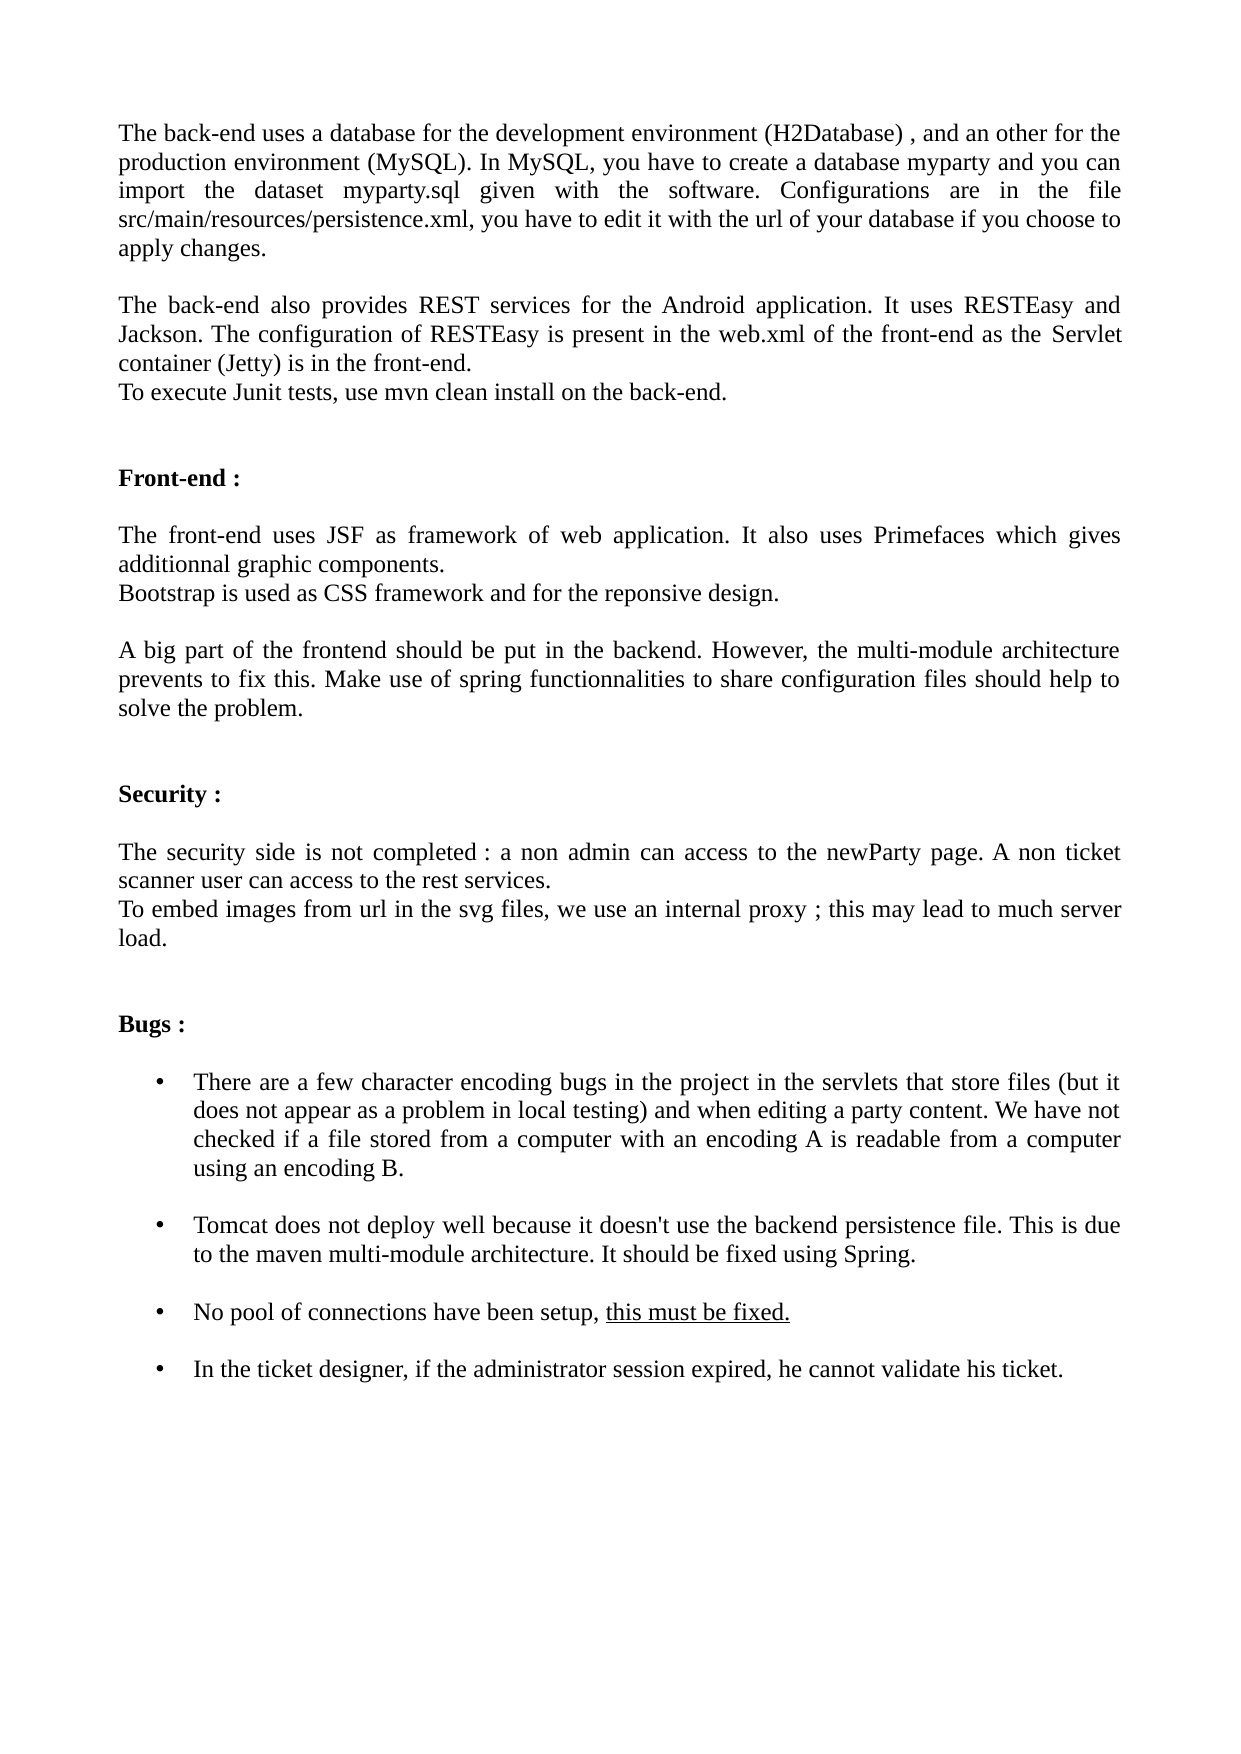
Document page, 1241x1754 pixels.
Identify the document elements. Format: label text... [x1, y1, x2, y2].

text Bootstrap is used as CSS framework and for the reponsive design. [118, 578, 1122, 607]
list No pool of connections have been setup, this must be fixed. [156, 1297, 1122, 1326]
text To embed images from url in the svg files, we use an internal proxy ; this may lead to much server load. [118, 894, 1122, 952]
text The back-end uses a database for the development environment (H2Database) , and an other for the production environment (MySQL). In MySQL, you have to create a database myparty and you can import the dataset myparty.sql given with the software. Configurations are in the file src/main/resources/persistence.xml, you have to edit it with the url of your database if you choose to apply changes. [118, 118, 1122, 262]
text Security : [118, 779, 1122, 808]
text A big part of the frontend should be put in the backend. However, the multi-module architecture prevents to fix this. Make use of spring functionnalities to share configuration files should help to solve the problem. [118, 636, 1122, 722]
list In the ticket designer, if the administrator session expired, he cannot validate his ticket. [156, 1354, 1122, 1383]
list There are a few character encoding bugs in the project in the servlets that store files (but it does not appear as a problem in local testing) and when editing a party content. We have not checked if a file stored from a computer with an encoding A is readable from a computer using an encoding B. [156, 1067, 1122, 1182]
text To execute Junit tests, use mvn clean install on the back-end. [118, 377, 1122, 406]
text The back-end also provides REST services for the Android application. It uses RESTEasy and Jackson. The configuration of RESTEasy is present in the web.xml of the front-end as the Servlet container (Jetty) is in the front-end. [118, 291, 1122, 377]
text Front-end : [118, 463, 1122, 492]
text The security side is not completed : a non admin can access to the newParty page. A non ticket scanner user can access to the rest services. [118, 837, 1122, 894]
text Bugs : [118, 1009, 1122, 1038]
list Tomcat does not deploy well because it doesn't use the backend persistence file. This is due to the maven multi-module architecture. It should be fixed using Spring. [156, 1211, 1122, 1268]
text The front-end uses JSF as framework of web application. It also uses Primefaces which gives additionnal graphic components. [118, 521, 1122, 578]
